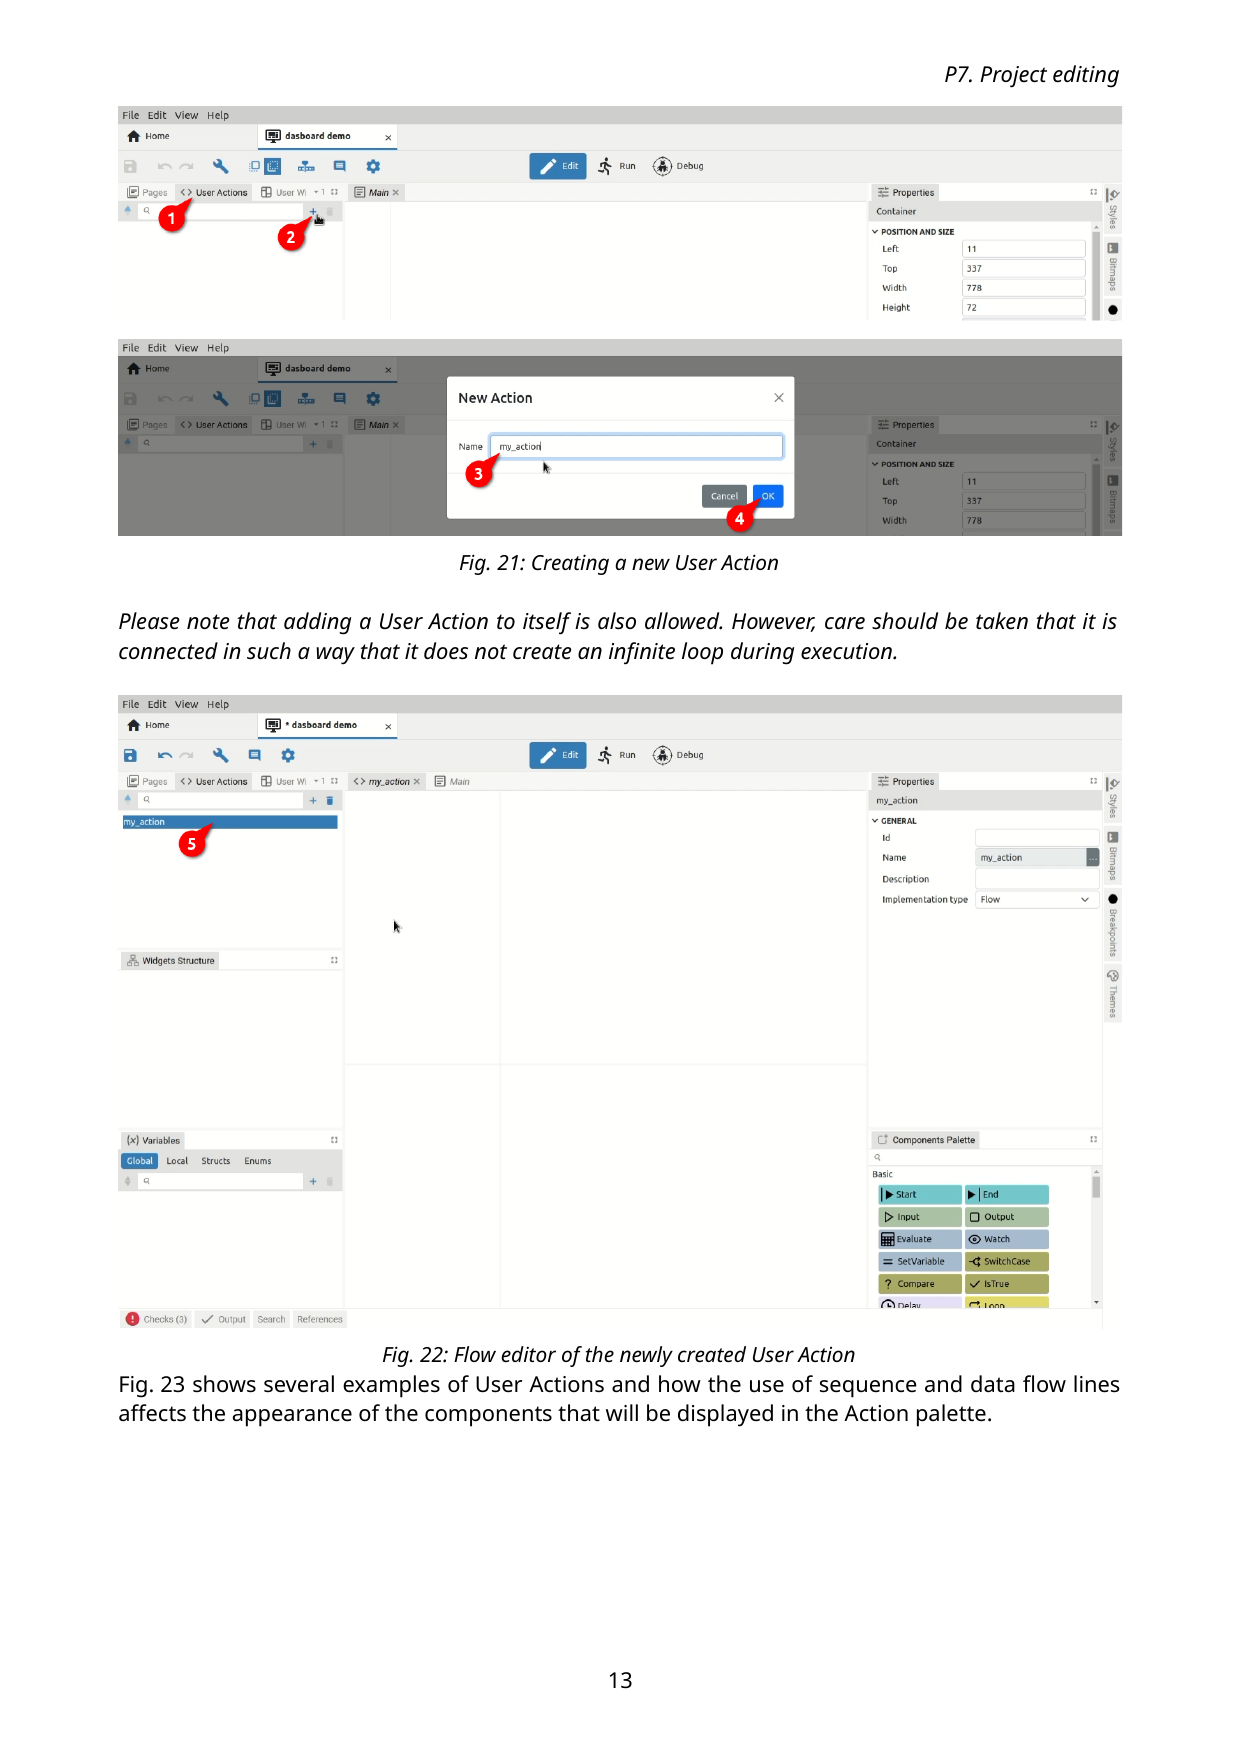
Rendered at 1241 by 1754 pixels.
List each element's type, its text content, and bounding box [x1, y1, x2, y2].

picture [118, 106, 1123, 536]
picture [118, 695, 1123, 1329]
text Please note that adding a User Action to itself is also allowed. However, care should be taken that it is connected in such a way that it does not create an infinite loop during execution. [118, 606, 1122, 666]
text Fig. 21: Creating a new User Action [118, 536, 1122, 576]
text Fig. 22: Flow editor of the newly created User Action [118, 1329, 1122, 1368]
text Fig. 23 shows several examples of User Actions and how the use of sequence and data flow lines affects the appearance of the components that will be displayed in the Action palette. [118, 1368, 1122, 1428]
